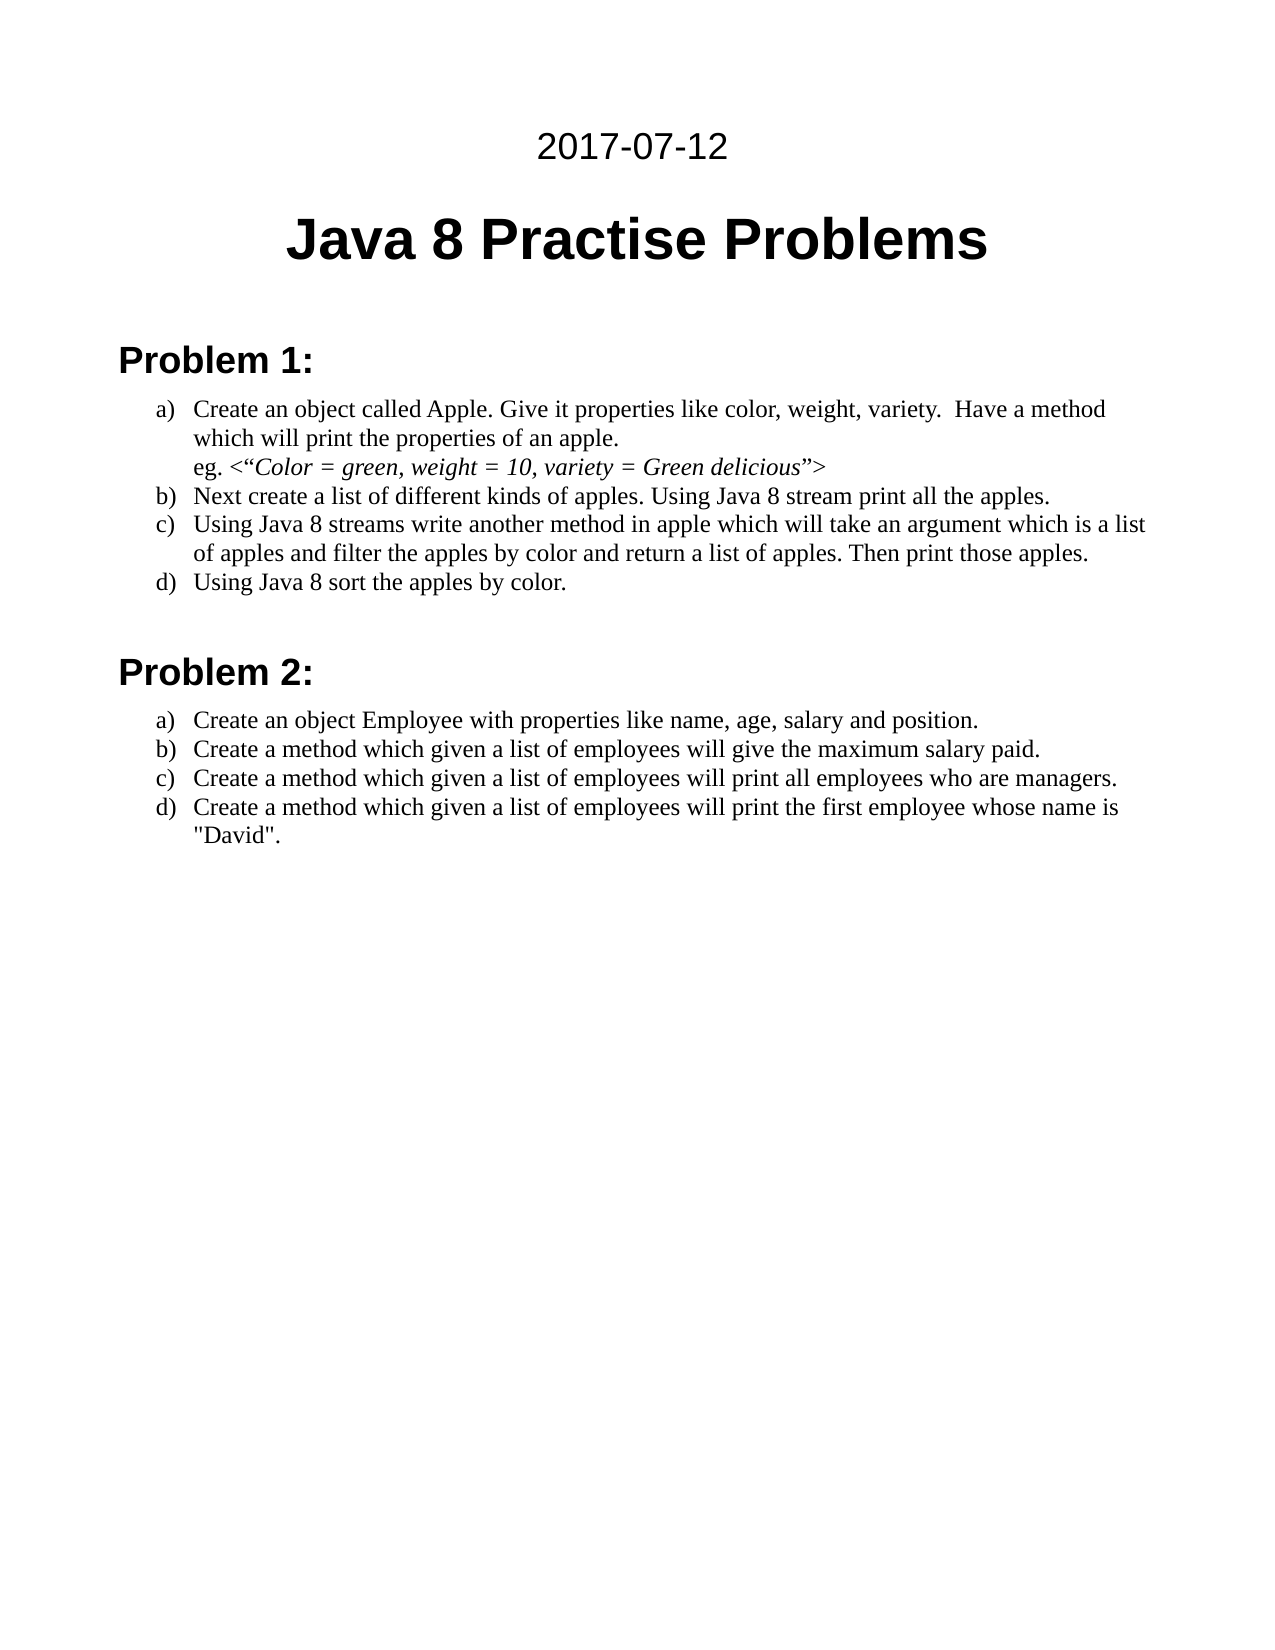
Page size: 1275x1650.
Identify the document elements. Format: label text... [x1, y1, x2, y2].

subtitle Problem 2: [118, 649, 1157, 693]
list Create a method which given a list of employees will print the first employee whose name is "David". [156, 792, 1157, 849]
title Java 8 Practise Problems [118, 205, 1157, 272]
list Create a method which given a list of employees will give the maximum salary paid. [156, 734, 1157, 763]
list Create a method which given a list of employees will print all employees who are managers. [156, 763, 1157, 792]
subtitle 2017-07-12 [118, 124, 1157, 167]
subtitle Problem 1: [118, 338, 1157, 382]
list Using Java 8 streams write another method in apple which will take an argument which is a list of apples and filter the apples by color and return a list of apples. Then print those apples. [156, 509, 1157, 567]
list Next create a list of different kinds of apples. Using Java 8 stream print all the apples. [156, 481, 1157, 509]
list Create an object Employee with properties like name, age, salary and position. [156, 706, 1157, 734]
list Create an object called Apple. Give it properties like color, weight, variety. Have a method which will print the properties of an apple. eg. <“Color = green, weight = 10, variety = Green delicious”> [156, 394, 1157, 481]
list Using Java 8 sort the apples by color. [156, 567, 1157, 596]
